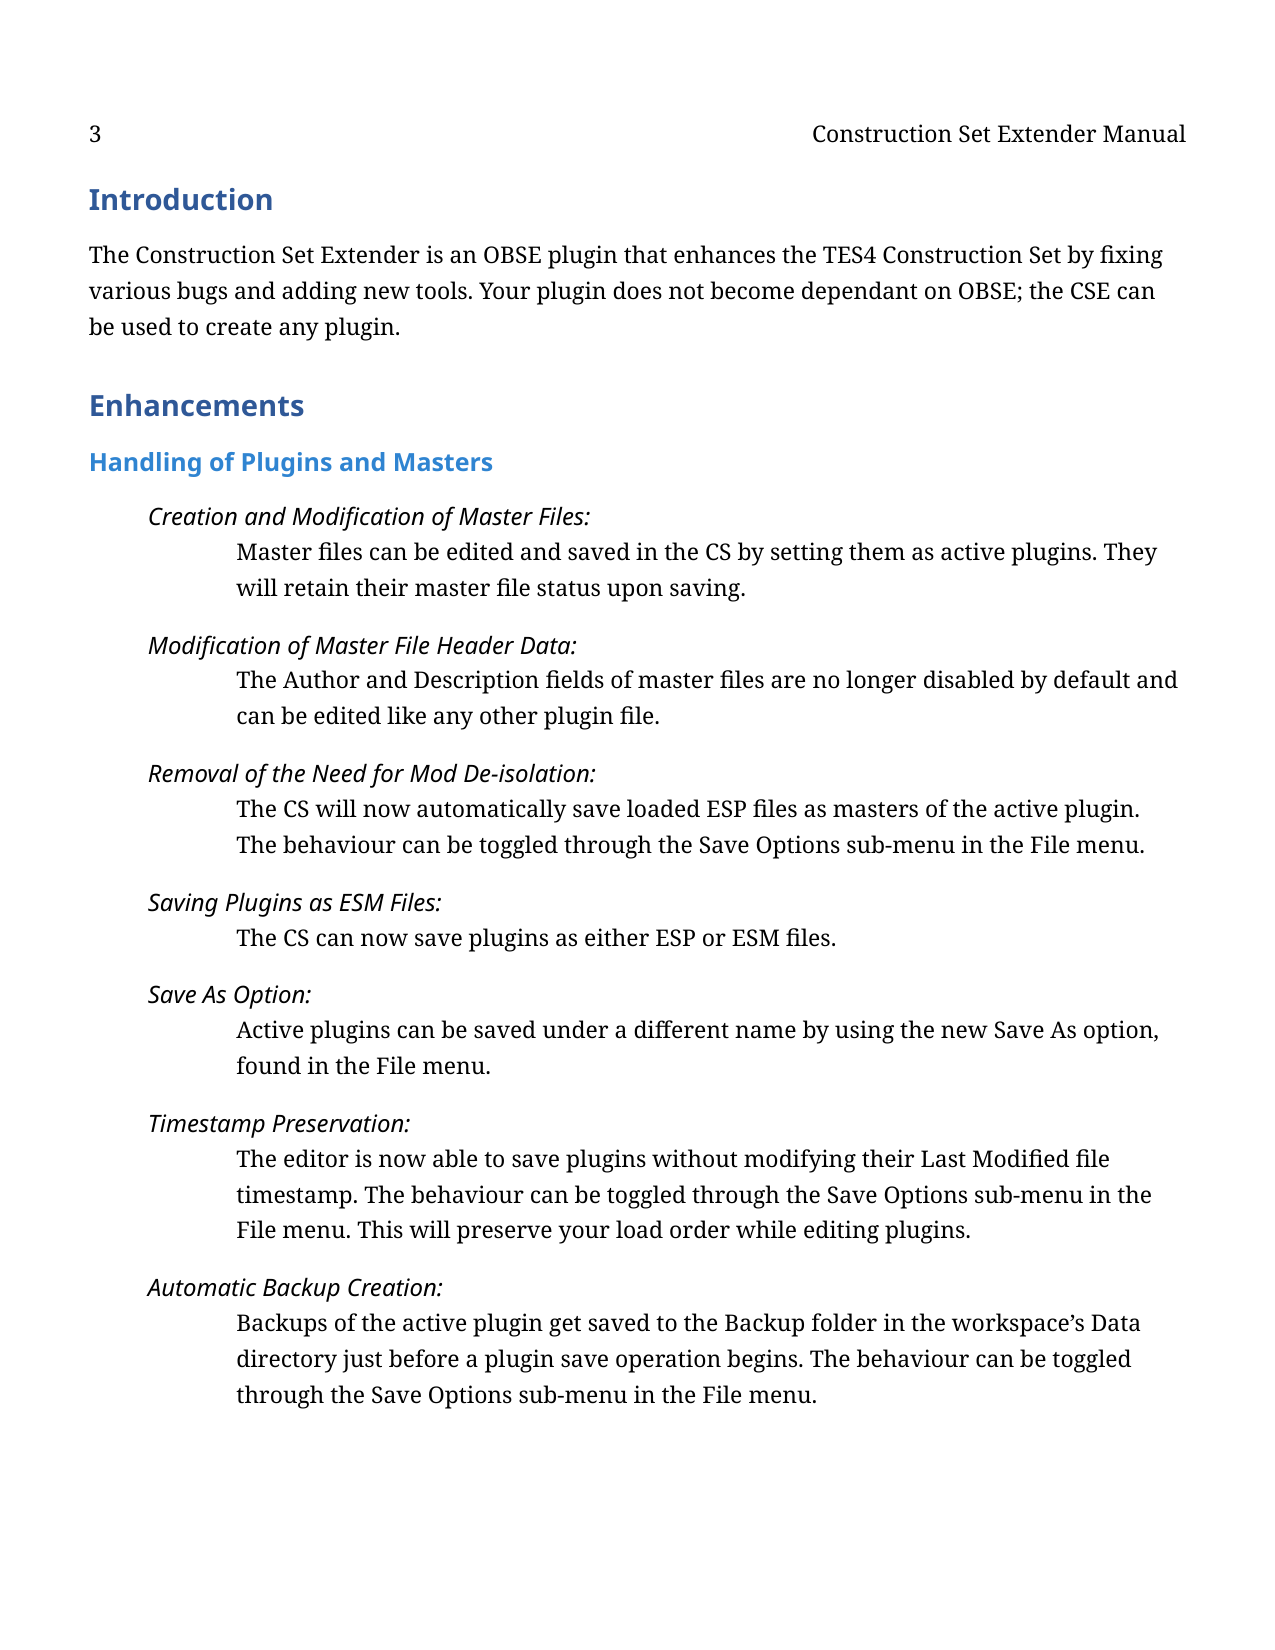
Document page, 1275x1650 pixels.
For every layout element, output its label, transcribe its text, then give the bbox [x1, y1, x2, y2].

subtitle Enhancements [88, 385, 1186, 424]
list The editor is now able to save plugins without modifying their Last Modified file timestamp. The behaviour can be toggled through the Save Options sub-menu in the File menu. This will preserve your load order while editing plugins. [236, 1143, 1186, 1246]
subtitle Timestamp Preservation: [148, 1107, 1186, 1139]
subtitle Save As Option: [148, 978, 1186, 1011]
subtitle Modification of Master File Header Data: [148, 628, 1186, 661]
subtitle Introduction [88, 179, 1186, 218]
subtitle Removal of the Need for Mod De-isolation: [148, 757, 1186, 790]
subtitle Creation and Modification of Master Files: [148, 500, 1186, 533]
list Backups of the active plugin get saved to the Backup folder in the workspace’s Data directory just before a plugin save operation begins. The behaviour can be toggled through the Save Options sub-menu in the File menu. [236, 1307, 1186, 1410]
subtitle Automatic Backup Creation: [148, 1271, 1186, 1304]
list The CS will now automatically save loaded ESP files as masters of the active plugin. The behaviour can be toggled through the Save Options sub-menu in the File menu. [236, 793, 1186, 860]
list Active plugins can be saved under a different name by using the new Save As option, found in the File menu. [236, 1014, 1186, 1081]
subtitle Handling of Plugins and Masters [88, 445, 1186, 479]
list The CS can now save plugins as either ESP or ESM files. [236, 921, 1186, 953]
text The Construction Set Extender is an OBSE plugin that enhances the TES4 Construction Set by fixing various bugs and adding new tools. Your plugin does not become dependant on OBSE; the CSE can be used to create any plugin. [88, 239, 1186, 342]
list Master files can be edited and saved in the CS by setting them as active plugins. They will retain their master file status upon saving. [236, 536, 1186, 603]
subtitle Saving Plugins as ESM Files: [148, 886, 1186, 918]
list The Author and Description fields of master files are no longer disabled by default and can be edited like any other plugin file. [236, 664, 1186, 732]
